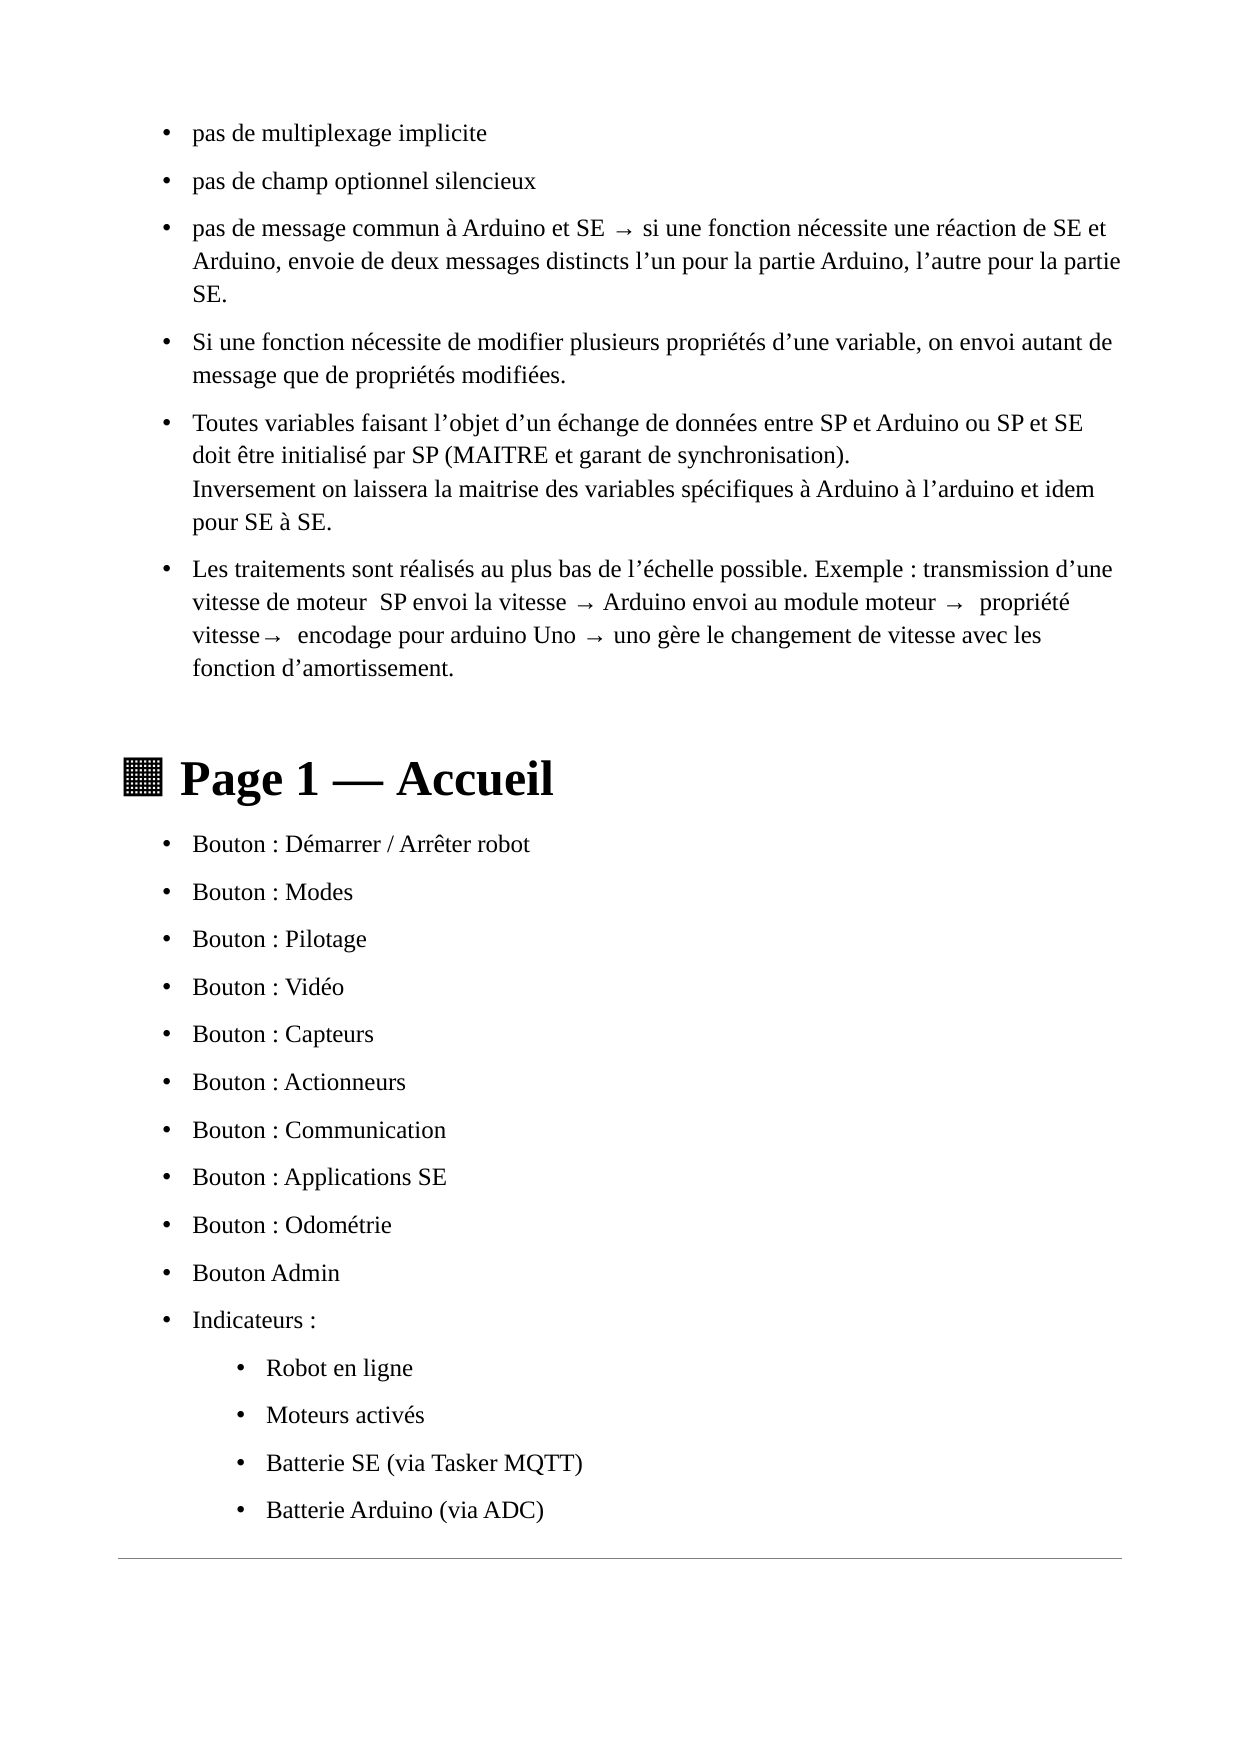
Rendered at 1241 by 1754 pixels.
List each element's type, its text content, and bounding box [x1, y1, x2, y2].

list Bouton : Actionneurs [162, 1067, 1122, 1096]
list Bouton : Capteurs [162, 1019, 1122, 1048]
subtitle 🟧 Page 1 — Accueil [118, 748, 1122, 806]
list Batterie Arduino (via ADC) [236, 1496, 1122, 1524]
list Les traitements sont réalisés au plus bas de l’échelle possible. Exemple : transmission d’une vitesse de moteur SP envoi la vitesse → Arduino envoi au module moteur → propriété vitesse→ encodage pour arduino Uno → uno gère le changement de vitesse avec les fonction d’amortissement. [162, 554, 1122, 682]
list Si une fonction nécessite de modifier plusieurs propriétés d’une variable, on envoi autant de message que de propriétés modifiées. [162, 327, 1122, 389]
list Toutes variables faisant l’objet d’un échange de données entre SP et Arduino ou SP et SE doit être initialisé par SP (MAITRE et garant de synchronisation). Inversement on laissera la maitrise des variables spécifiques à Arduino à l’arduino et idem pour SE à SE. [162, 408, 1122, 535]
list pas de champ optionnel silencieux [162, 166, 1122, 194]
list Bouton : Odométrie [162, 1210, 1122, 1239]
list Indicateurs : [162, 1305, 1122, 1334]
list Bouton : Applications SE [162, 1162, 1122, 1191]
list pas de message commun à Arduino et SE → si une fonction nécessite une réaction de SE et Arduino, envoie de deux messages distincts l’un pour la partie Arduino, l’autre pour la partie SE. [162, 213, 1122, 308]
list Bouton : Communication [162, 1115, 1122, 1143]
list Robot en ligne [236, 1353, 1122, 1382]
list Batterie SE (via Tasker MQTT) [236, 1448, 1122, 1477]
list Bouton : Modes [162, 877, 1122, 906]
list Bouton : Démarrer / Arrêter robot [162, 829, 1122, 858]
list Bouton : Vidéo [162, 972, 1122, 1001]
list Bouton Admin [162, 1258, 1122, 1286]
list Bouton : Pilotage [162, 924, 1122, 953]
list pas de multiplexage implicite [162, 118, 1122, 147]
list Moteurs activés [236, 1400, 1122, 1429]
